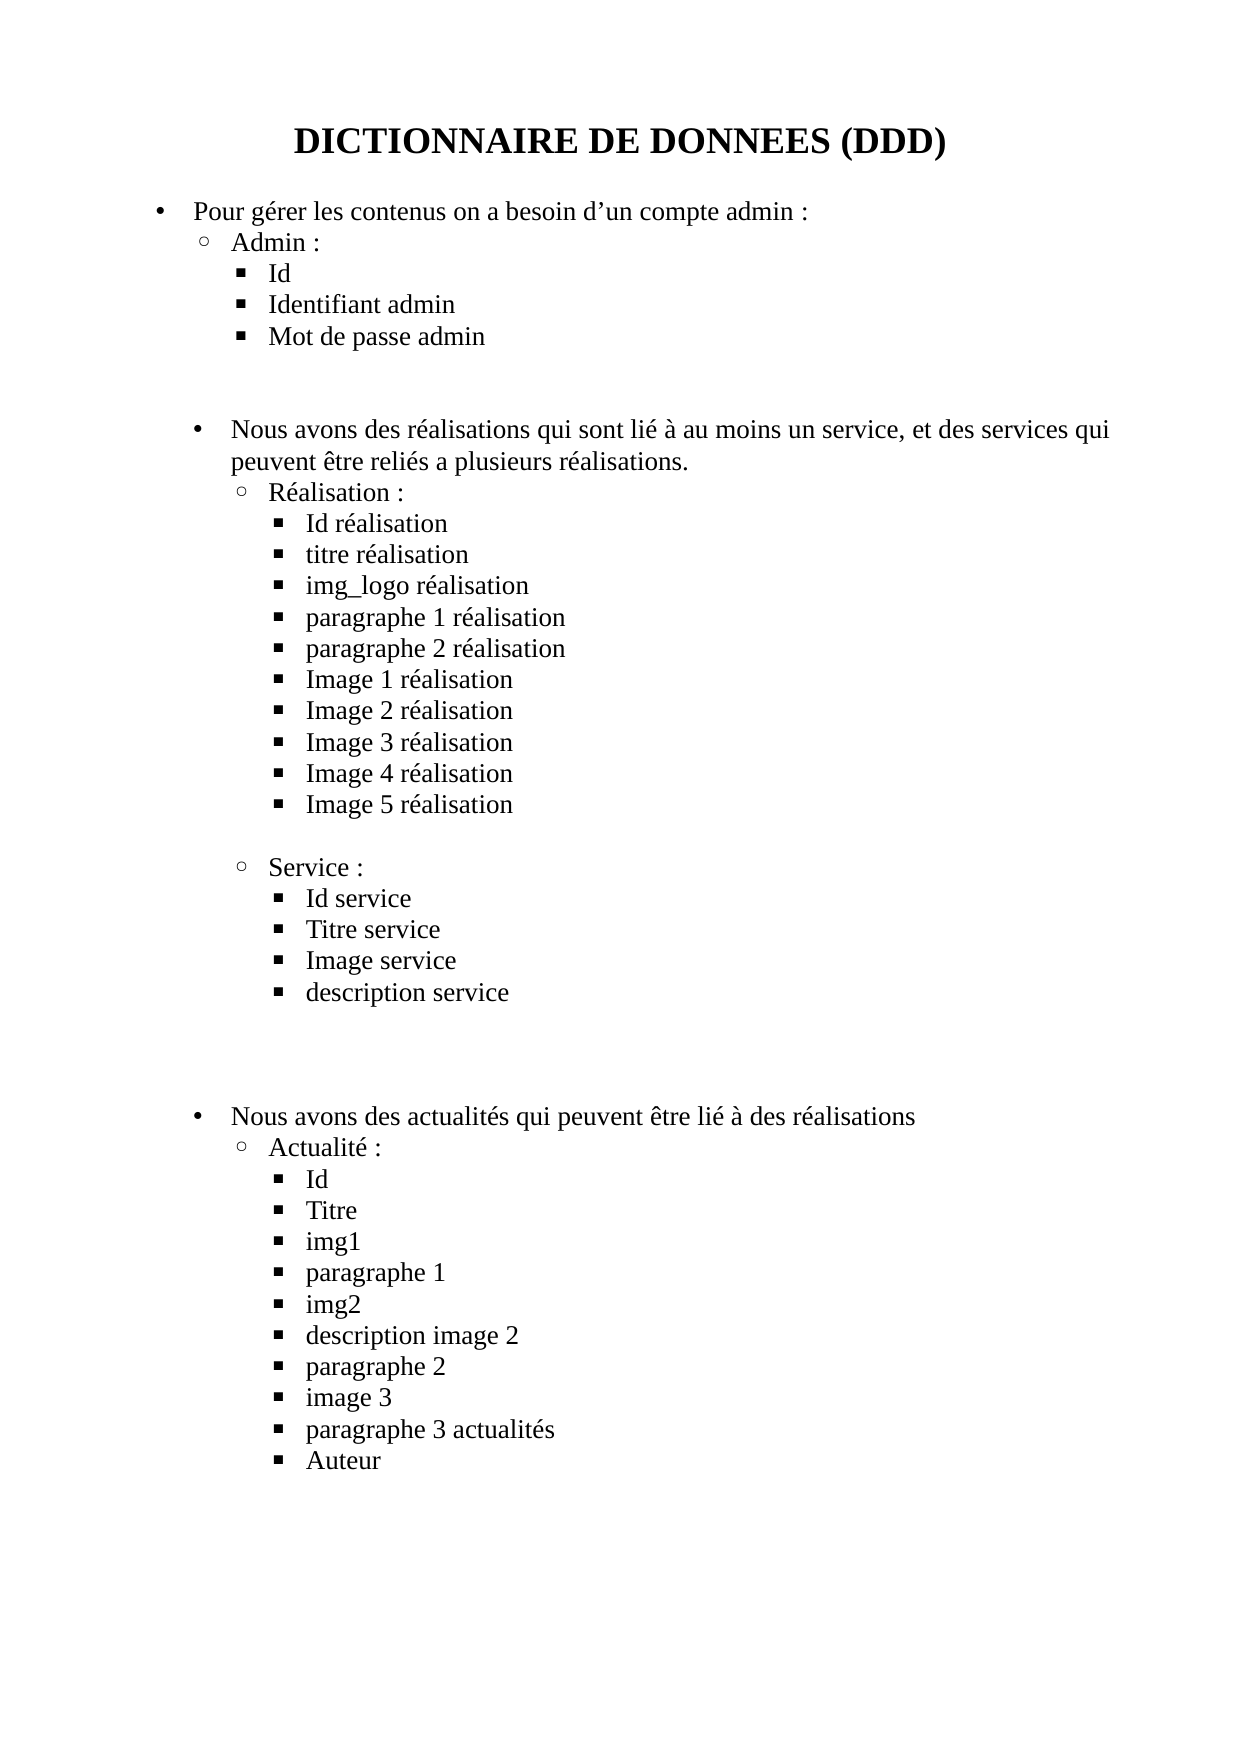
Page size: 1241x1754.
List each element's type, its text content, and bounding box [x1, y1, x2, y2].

list image 3 [268, 1382, 1122, 1413]
list Service : [231, 851, 1122, 882]
list paragraphe 3 actualités [268, 1413, 1122, 1444]
list Actualité : [231, 1132, 1122, 1163]
list titre réalisation [268, 538, 1122, 569]
list Identifiant admin [231, 288, 1122, 320]
list Titre service [268, 913, 1122, 944]
list img1 [268, 1225, 1122, 1257]
list img_logo réalisation [268, 569, 1122, 601]
list Image 3 réalisation [268, 726, 1122, 757]
list Image 1 réalisation [268, 663, 1122, 694]
list Id [268, 1163, 1122, 1194]
list paragraphe 1 réalisation [268, 601, 1122, 632]
list description service [268, 976, 1122, 1007]
list Image 4 réalisation [268, 757, 1122, 788]
list Id service [268, 882, 1122, 913]
list Réalisation : [231, 476, 1122, 507]
list Id réalisation [268, 507, 1122, 538]
list paragraphe 2 réalisation [268, 632, 1122, 663]
list Image service [268, 944, 1122, 976]
list Mot de passe admin [231, 320, 1122, 351]
list paragraphe 2 [268, 1350, 1122, 1382]
list Auteur [268, 1444, 1122, 1475]
text DICTIONNAIRE DE DONNEES (DDD) [118, 118, 1122, 161]
list Id [231, 257, 1122, 288]
list Image 5 réalisation [268, 788, 1122, 819]
list description image 2 [268, 1319, 1122, 1350]
list Pour gérer les contenus on a besoin d’un compte admin : [156, 195, 1122, 226]
list Admin : [193, 226, 1122, 257]
list Titre [268, 1194, 1122, 1225]
list Image 2 réalisation [268, 694, 1122, 726]
list Nous avons des réalisations qui sont lié à au moins un service, et des services qui peuvent être reliés a plusieurs réalisations. [193, 413, 1122, 476]
list paragraphe 1 [268, 1257, 1122, 1288]
list img2 [268, 1288, 1122, 1319]
list Nous avons des actualités qui peuvent être lié à des réalisations [193, 1100, 1122, 1132]
